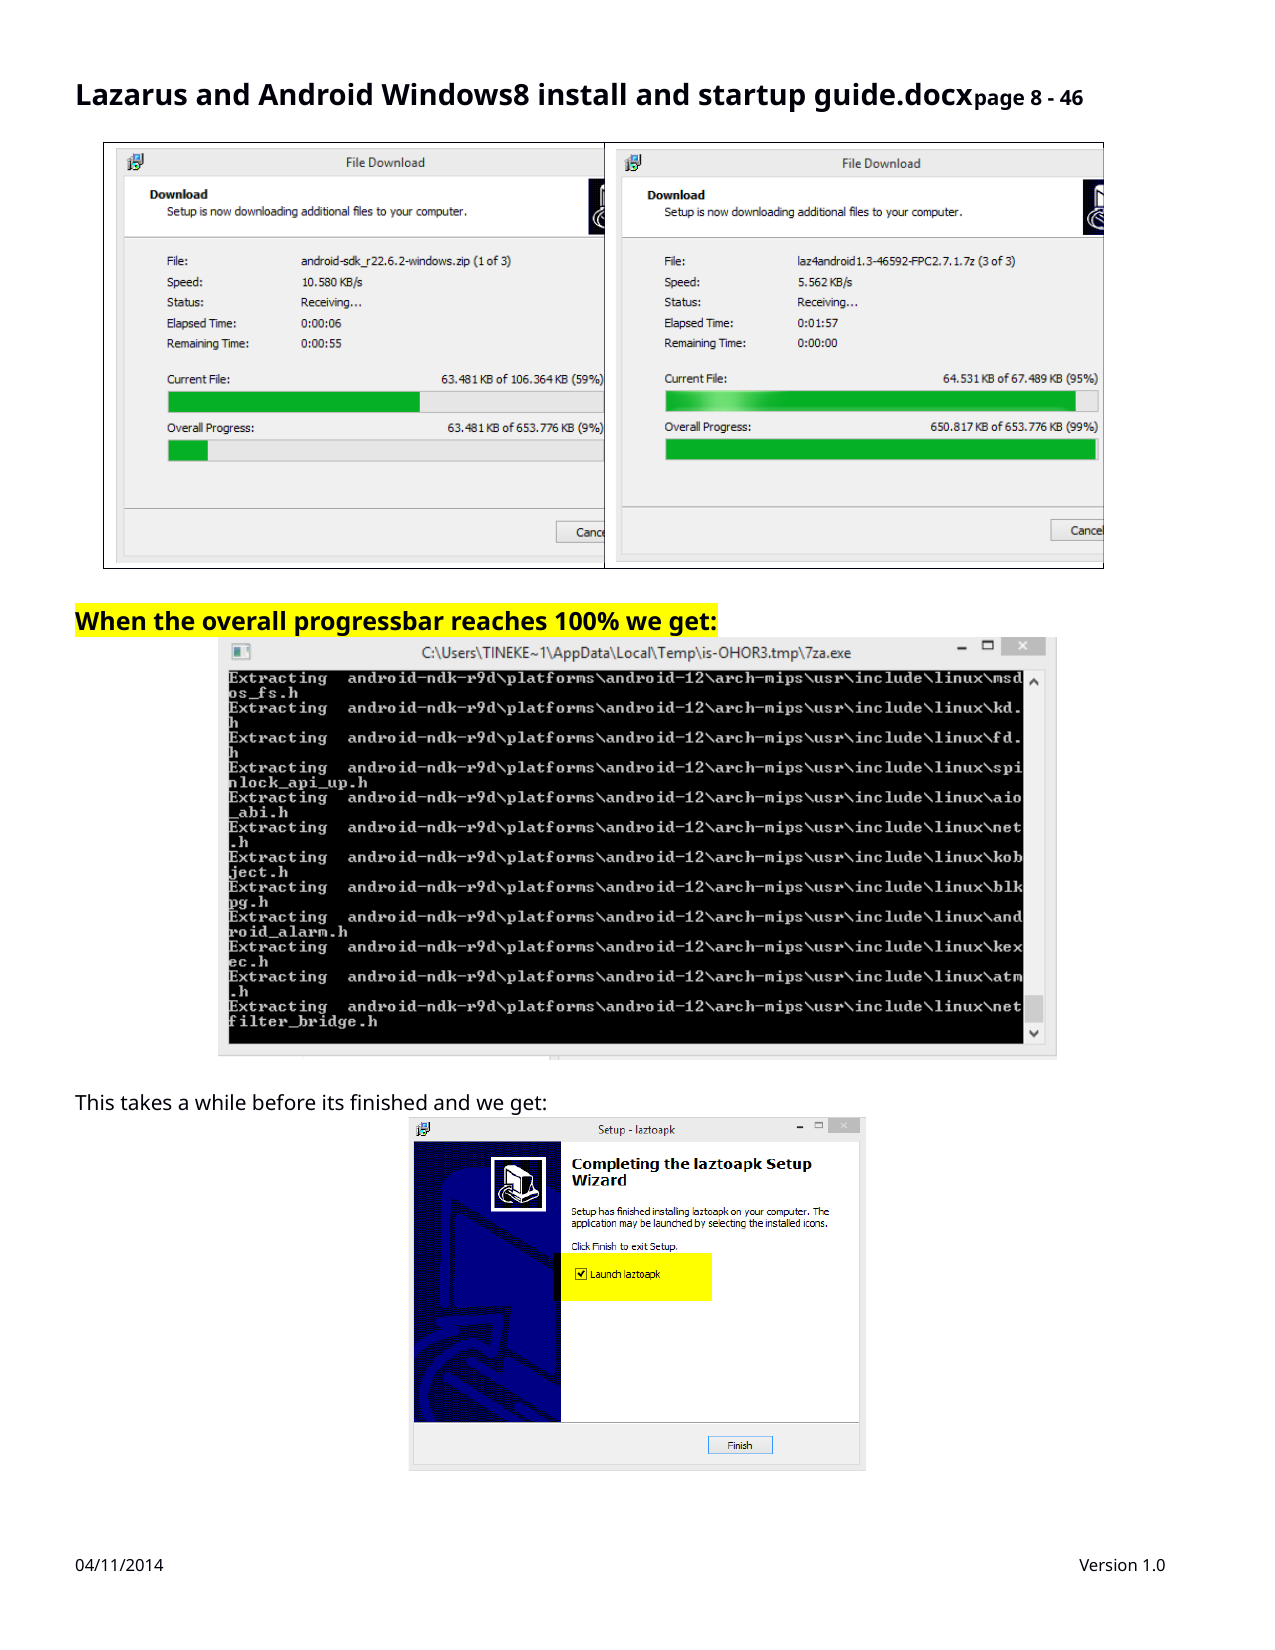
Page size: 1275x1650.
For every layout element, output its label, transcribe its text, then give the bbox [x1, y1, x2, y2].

text This takes a while before its finished and we get: [75, 1088, 1200, 1116]
table_cell [104, 143, 604, 568]
text When the overall progressbar reaches 100% we get: [75, 603, 1200, 637]
picture [615, 148, 1104, 563]
table_cell [605, 143, 1103, 568]
picture [408, 1116, 867, 1471]
picture [115, 148, 605, 563]
picture [218, 637, 1057, 1060]
